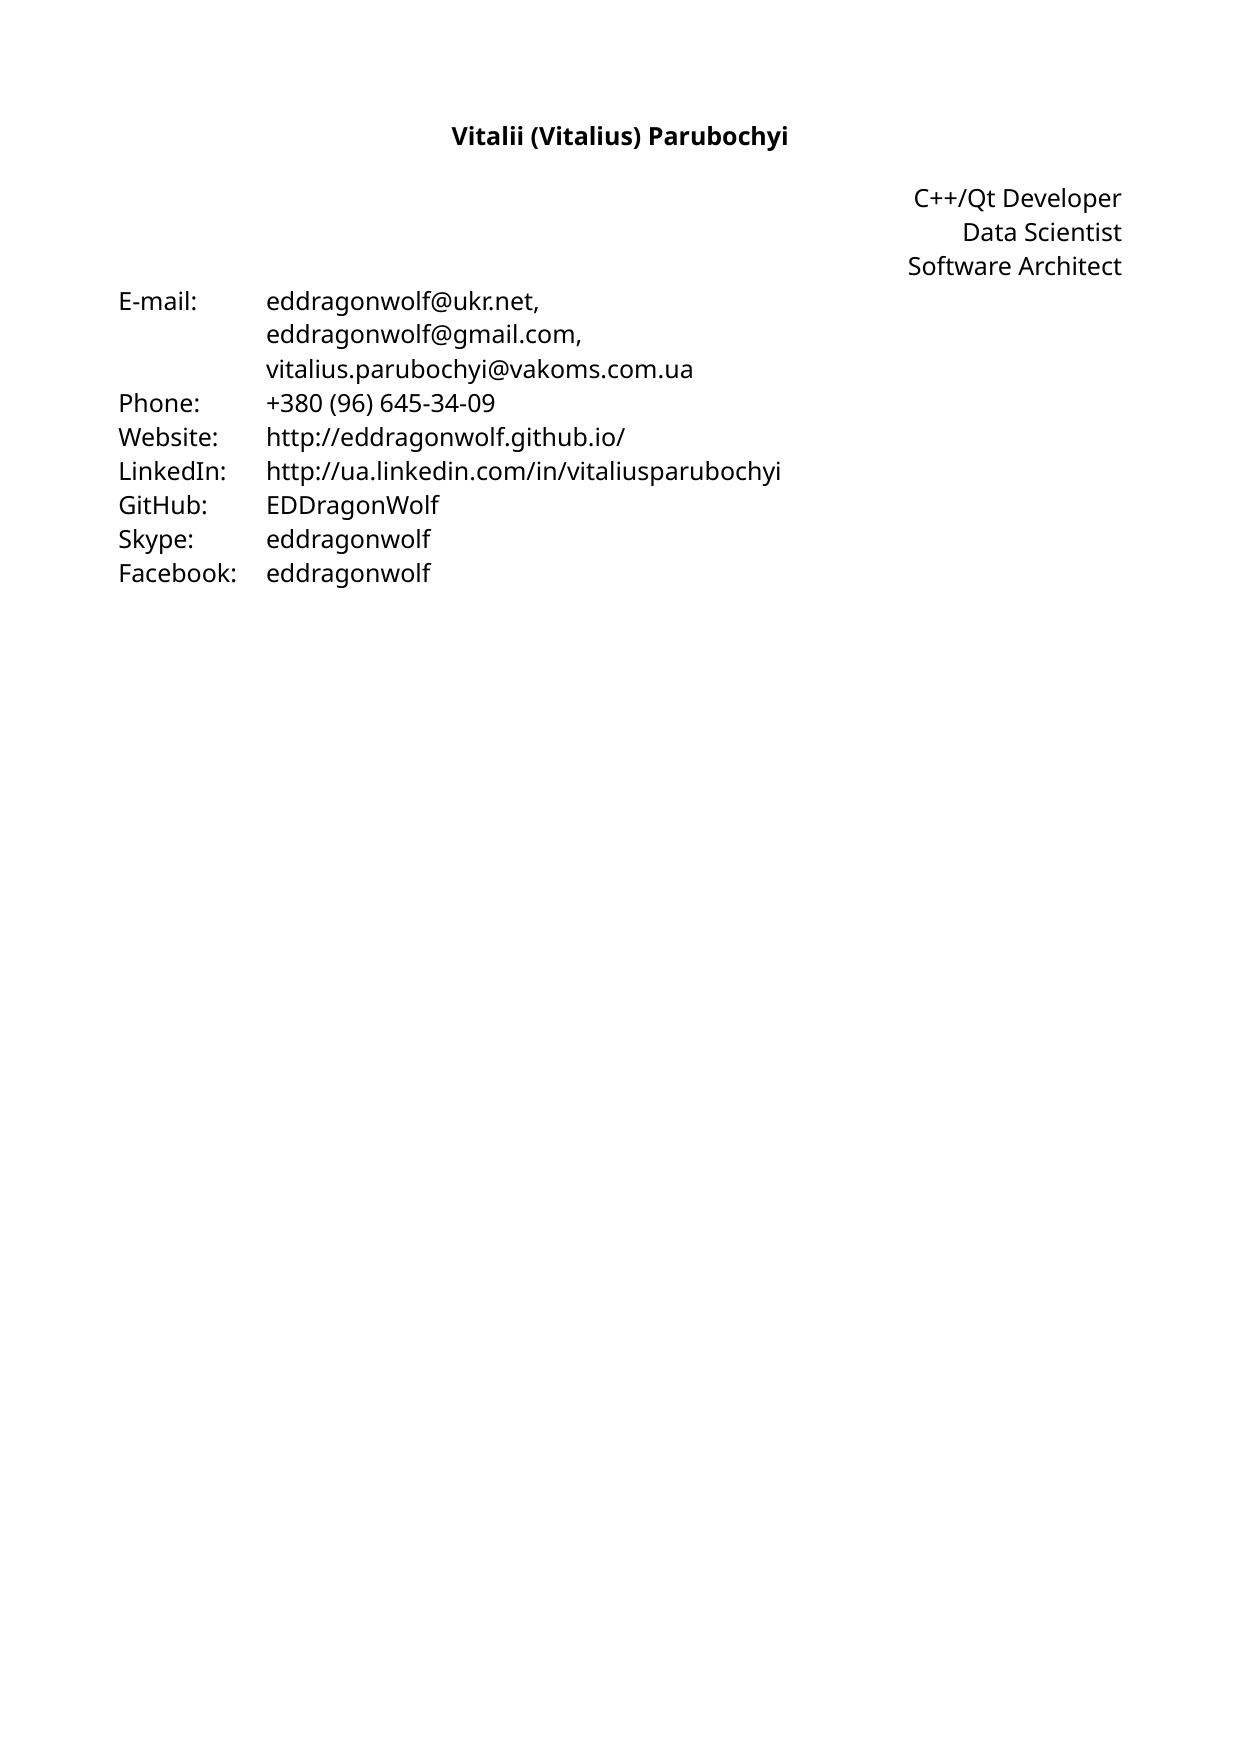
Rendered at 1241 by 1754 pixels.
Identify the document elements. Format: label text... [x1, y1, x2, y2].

text Website: http://eddragonwolf.github.io/ [118, 419, 1122, 453]
text C++/Qt Developer [118, 181, 1122, 215]
text GitHub: EDDragonWolf [118, 487, 1122, 522]
text Skype: eddragonwolf [118, 522, 1122, 556]
text Software Architect [118, 249, 1122, 283]
text eddragonwolf@gmail.com, [118, 317, 1122, 351]
text Facebook: eddragonwolf [118, 556, 1122, 590]
text LinkedIn: http://ua.linkedin.com/in/vitaliusparubochyi [118, 453, 1122, 487]
text E-mail: eddragonwolf@ukr.net, [118, 283, 1122, 317]
text Phone: +380 (96) 645-34-09 [118, 385, 1122, 419]
text Data Scientist [118, 215, 1122, 249]
text vitalius.parubochyi@vakoms.com.ua [118, 351, 1122, 385]
text Vitalii (Vitalius) Parubochyi [118, 118, 1122, 152]
